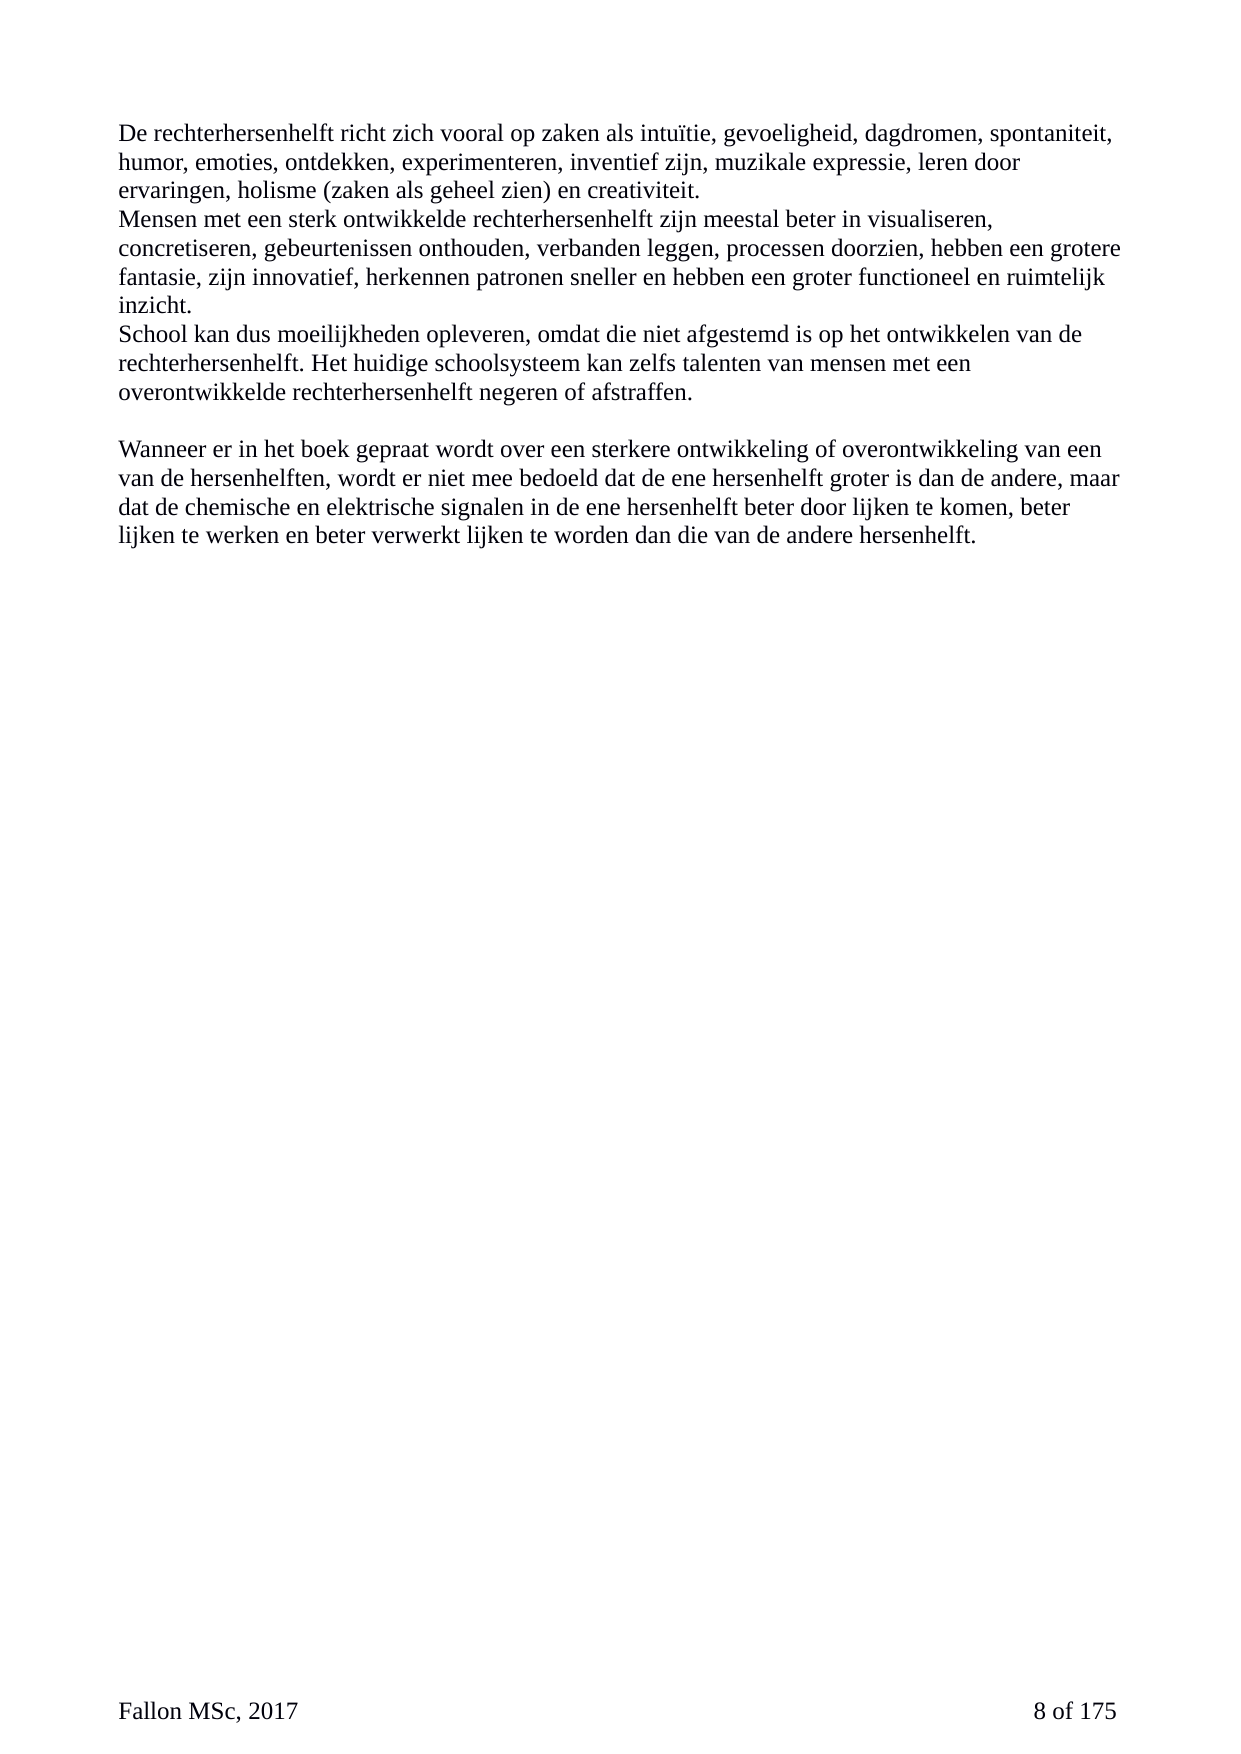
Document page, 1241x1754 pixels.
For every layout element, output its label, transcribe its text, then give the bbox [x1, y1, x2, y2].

text Mensen met een sterk ontwikkelde rechterhersenhelft zijn meestal beter in visualiseren, concretiseren, gebeurtenissen onthouden, verbanden leggen, processen doorzien, hebben een grotere fantasie, zijn innovatief, herkennen patronen sneller en hebben een groter functioneel en ruimtelijk inzicht. [118, 204, 1122, 319]
text Wanneer er in het boek gepraat wordt over een sterkere ontwikkeling of overontwikkeling van een van de hersenhelften, wordt er niet mee bedoeld dat de ene hersenhelft groter is dan de andere, maar dat de chemische en elektrische signalen in de ene hersenhelft beter door lijken te komen, beter lijken te werken en beter verwerkt lijken te worden dan die van de andere hersenhelft. [118, 434, 1122, 549]
text De rechterhersenhelft richt zich vooral op zaken als intuïtie, gevoeligheid, dagdromen, spontaniteit, humor, emoties, ontdekken, experimenteren, inventief zijn, muzikale expressie, leren door ervaringen, holisme (zaken als geheel zien) en creativiteit. [118, 118, 1122, 204]
text School kan dus moeilijkheden opleveren, omdat die niet afgestemd is op het ontwikkelen van de rechterhersenhelft. Het huidige schoolsysteem kan zelfs talenten van mensen met een overontwikkelde rechterhersenhelft negeren of afstraffen. [118, 319, 1122, 406]
